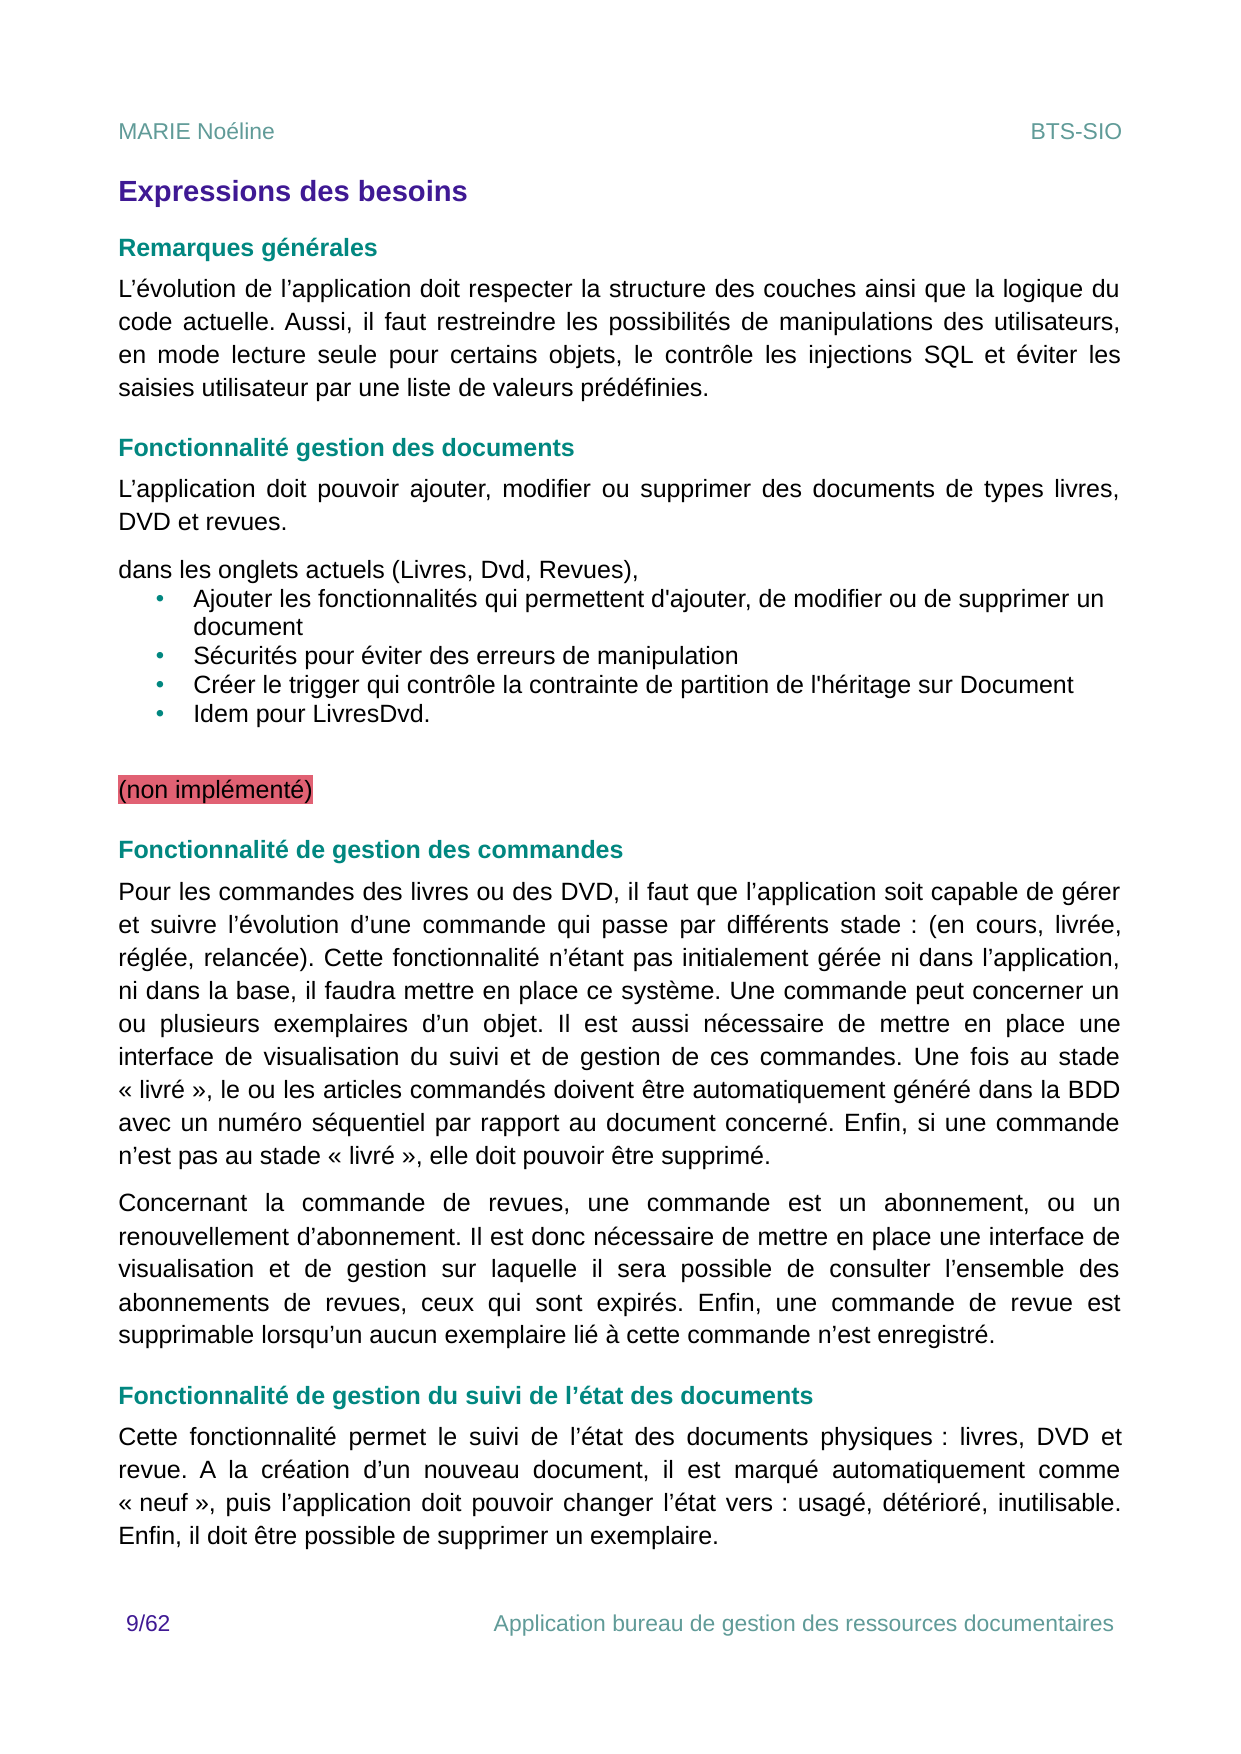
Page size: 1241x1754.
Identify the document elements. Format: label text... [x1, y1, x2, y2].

subtitle Fonctionnalité de gestion du suivi de l’état des documents [118, 1381, 1122, 1409]
text dans les onglets actuels (Livres, Dvd, Revues), [118, 555, 1122, 583]
list Sécurités pour éviter des erreurs de manipulation [156, 641, 1122, 670]
list Créer le trigger qui contrôle la contrainte de partition de l'héritage sur Document [156, 670, 1122, 699]
subtitle Expressions des besoins [118, 174, 1122, 207]
list Idem pour LivresDvd. [156, 699, 1122, 728]
list Ajouter les fonctionnalités qui permettent d'ajouter, de modifier ou de supprimer un document [156, 583, 1122, 641]
text Concernant la commande de revues, une commande est un abonnement, ou un renouvellement d’abonnement. Il est donc nécessaire de mettre en place une interface de visualisation et de gestion sur laquelle il sera possible de consulter l’ensemble des abonnements de revues, ceux qui sont expirés. Enfin, une commande de revue est supprimable lorsqu’un aucun exemplaire lié à cette commande n’est enregistré. [118, 1188, 1122, 1349]
subtitle Remarques générales [118, 232, 1122, 261]
subtitle Fonctionnalité de gestion des commandes [118, 835, 1122, 864]
text L’application doit pouvoir ajouter, modifier ou supprimer des documents de types livres, DVD et revues. [118, 474, 1122, 536]
text Cette fonctionnalité permet le suivi de l’état des documents physiques : livres, DVD et revue. A la création d’un nouveau document, il est marqué automatiquement comme « neuf », puis l’application doit pouvoir changer l’état vers : usagé, détérioré, inutilisable. Enfin, il doit être possible de supprimer un exemplaire. [118, 1422, 1122, 1550]
subtitle Fonctionnalité gestion des documents [118, 433, 1122, 462]
text Pour les commandes des livres ou des DVD, il faut que l’application soit capable de gérer et suivre l’évolution d’une commande qui passe par différents stade : (en cours, livrée, réglée, relancée). Cette fonctionnalité n’étant pas initialement gérée ni dans l’application, ni dans la base, il faudra mettre en place ce système. Une commande peut concerner un ou plusieurs exemplaires d’un objet. Il est aussi nécessaire de mettre en place une interface de visualisation du suivi et de gestion de ces commandes. Une fois au stade « livré », le ou les articles commandés doivent être automatiquement généré dans la BDD avec un numéro séquentiel par rapport au document concerné. Enfin, si une commande n’est pas au stade « livré », elle doit pouvoir être supprimé. [118, 877, 1122, 1169]
text (non implémenté) [118, 775, 1122, 804]
text L’évolution de l’application doit respecter la structure des couches ainsi que la logique du code actuelle. Aussi, il faut restreindre les possibilités de manipulations des utilisateurs, en mode lecture seule pour certains objets, le contrôle les injections SQL et éviter les saisies utilisateur par une liste de valeurs prédéfinies. [118, 274, 1122, 402]
